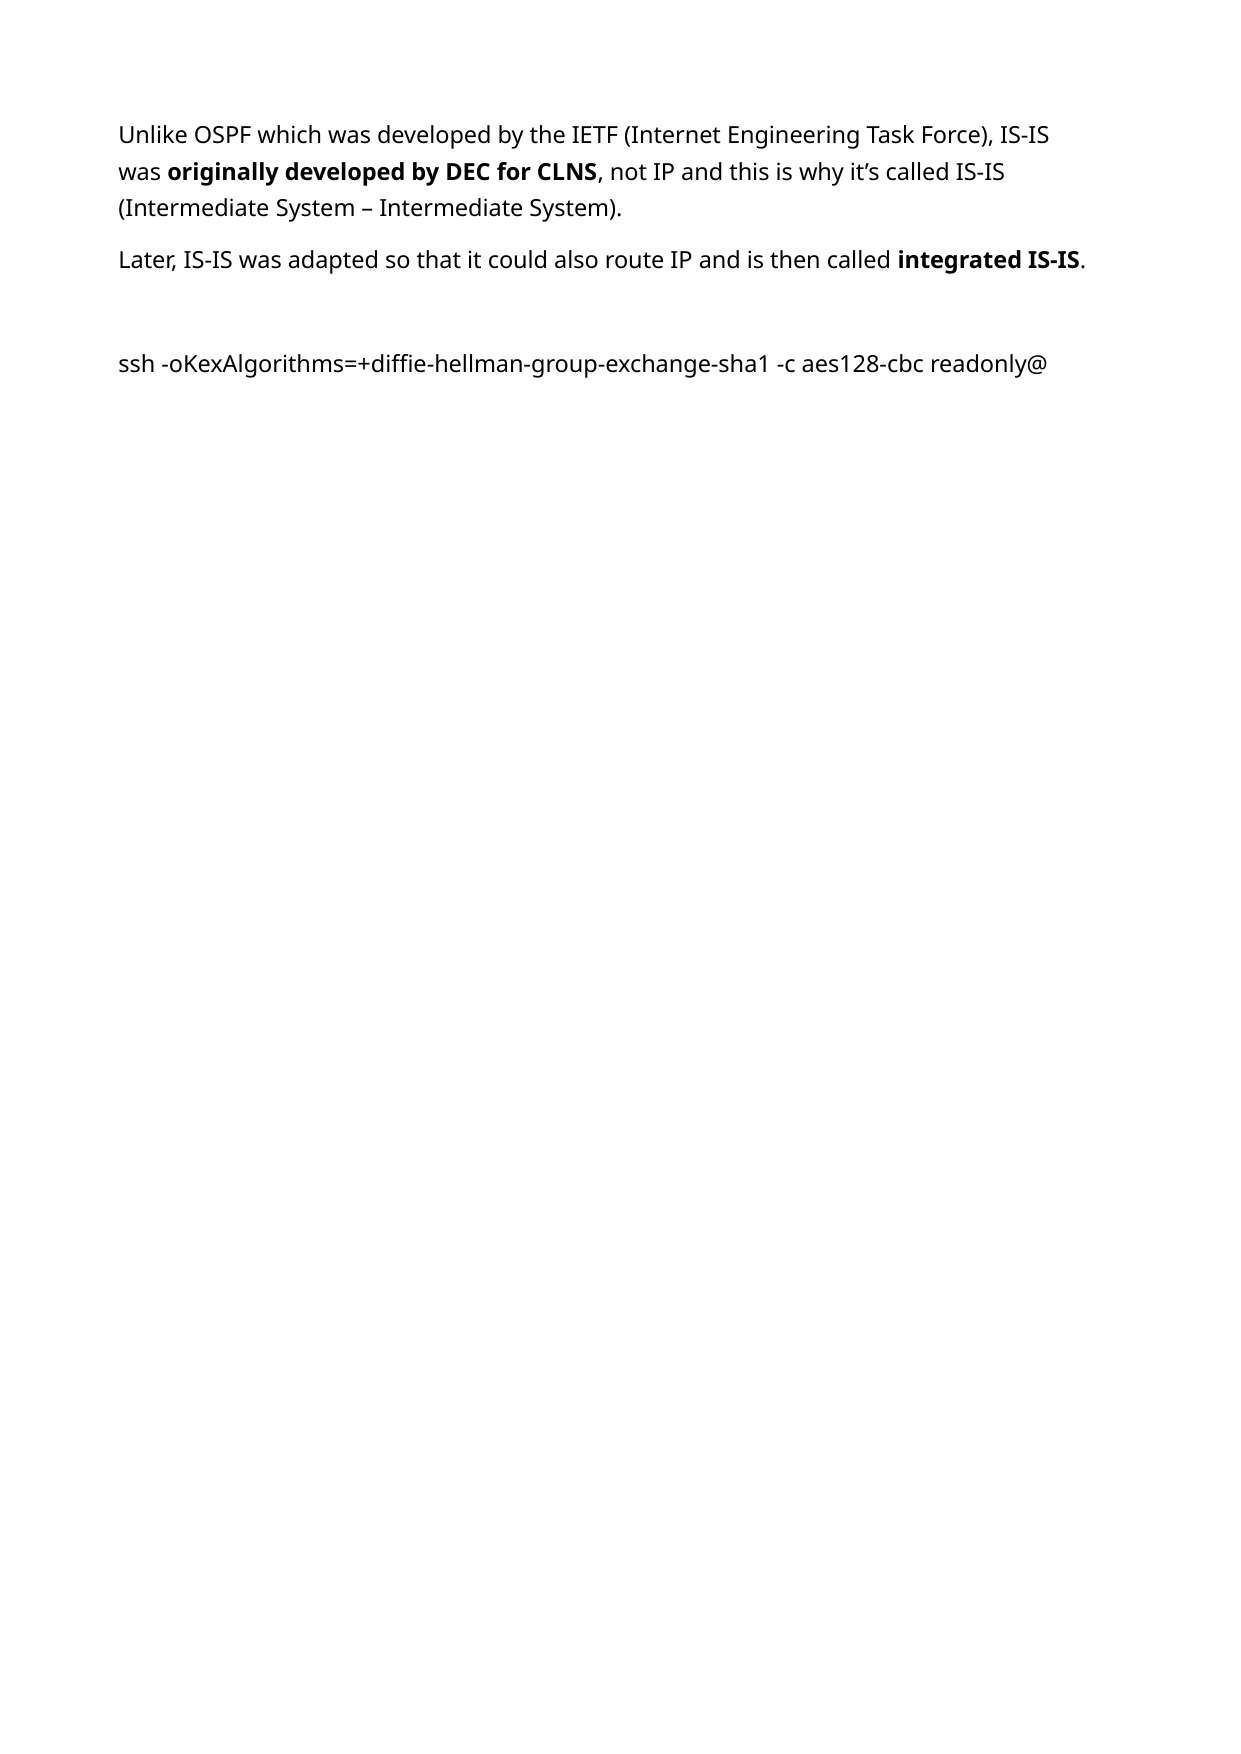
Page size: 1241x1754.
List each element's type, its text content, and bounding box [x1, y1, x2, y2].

text Later, IS-IS was adapted so that it could also route IP and is then called integrated IS-IS. [118, 243, 1122, 275]
text ssh -oKexAlgorithms=+diffie-hellman-group-exchange-sha1 -c aes128-cbc readonly@ [118, 348, 1122, 380]
text Unlike OSPF which was developed by the IETF (Internet Engineering Task Force), IS-IS was originally developed by DEC for CLNS, not IP and this is why it’s called IS-IS (Intermediate System – Intermediate System). [118, 118, 1122, 224]
